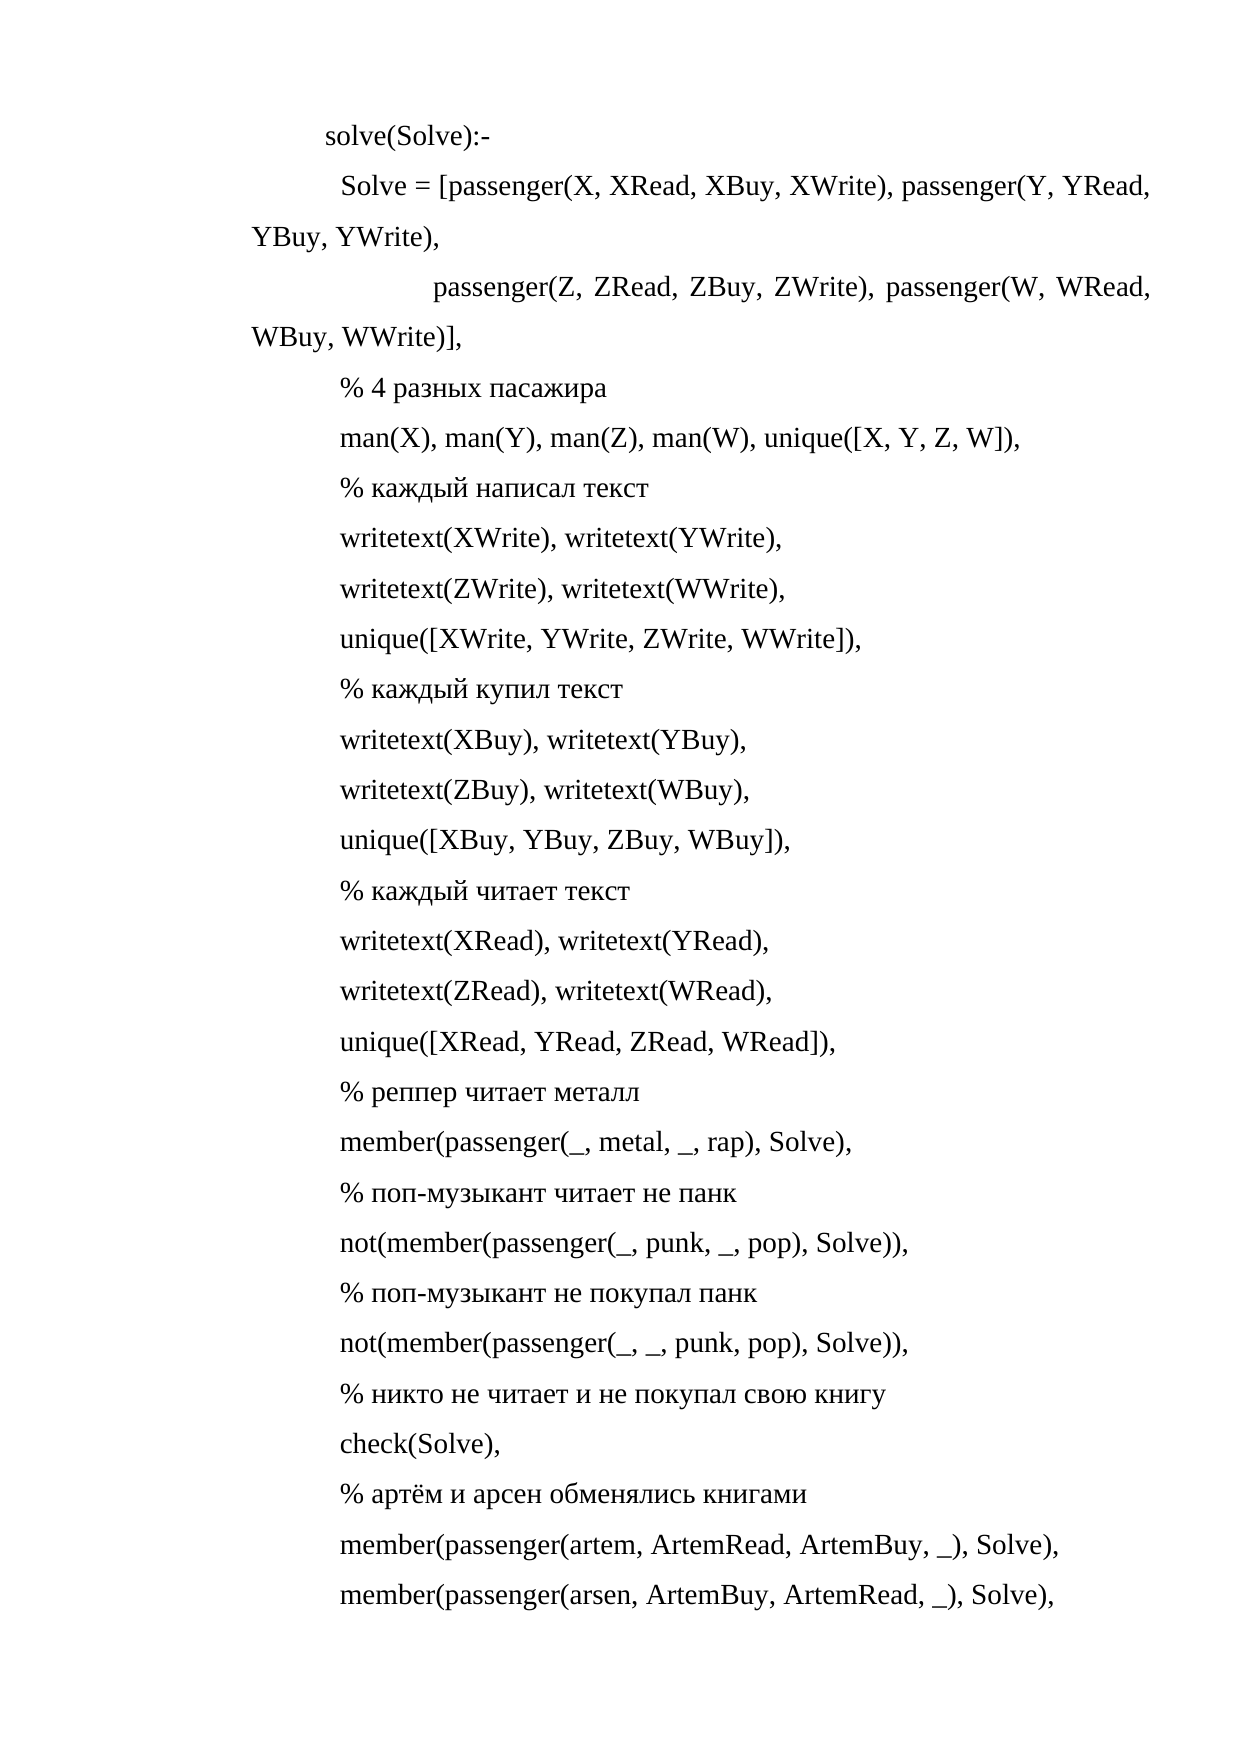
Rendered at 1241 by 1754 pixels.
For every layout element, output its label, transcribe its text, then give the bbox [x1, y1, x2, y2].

text writetext(XRead), writetext(YRead), [251, 923, 1152, 957]
text member(passenger(arsen, ArtemBuy, ArtemRead, _), Solve), [251, 1577, 1152, 1611]
text Solve = [passenger(X, XRead, XBuy, XWrite), passenger(Y, YRead, YBuy, YWrite), [251, 168, 1152, 252]
text % 4 разных пасажира [251, 370, 1152, 403]
text writetext(XBuy), writetext(YBuy), [251, 722, 1152, 755]
text not(member(passenger(_, punk, _, pop), Solve)), [251, 1225, 1152, 1258]
text member(passenger(artem, ArtemRead, ArtemBuy, _), Solve), [251, 1527, 1152, 1560]
text unique([XRead, YRead, ZRead, WRead]), [251, 1024, 1152, 1057]
text check(Solve), [251, 1426, 1152, 1460]
text % поп-музыкант читает не панк [251, 1175, 1152, 1208]
text writetext(XWrite), writetext(YWrite), [251, 521, 1152, 554]
text unique([XBuy, YBuy, ZBuy, WBuy]), [251, 822, 1152, 856]
text writetext(ZRead), writetext(WRead), [251, 973, 1152, 1007]
text man(X), man(Y), man(Z), man(W), unique([X, Y, Z, W]), [251, 420, 1152, 453]
text % каждый купил текст [251, 672, 1152, 705]
text % каждый написал текст [251, 470, 1152, 504]
text % каждый читает текст [251, 873, 1152, 906]
text writetext(ZWrite), writetext(WWrite), [251, 571, 1152, 604]
text % артём и арсен обменялись книгами [251, 1477, 1152, 1510]
text % реппер читает металл [251, 1074, 1152, 1108]
text % поп-музыкант не покупал панк [251, 1275, 1152, 1309]
text unique([XWrite, YWrite, ZWrite, WWrite]), [251, 621, 1152, 655]
text solve(Solve):- [251, 118, 1152, 152]
text % никто не читает и не покупал свою книгу [251, 1376, 1152, 1409]
text passenger(Z, ZRead, ZBuy, ZWrite), passenger(W, WRead, WBuy, WWrite)], [251, 269, 1152, 353]
text member(passenger(_, metal, _, rap), Solve), [251, 1124, 1152, 1158]
text not(member(passenger(_, _, punk, pop), Solve)), [251, 1326, 1152, 1359]
text writetext(ZBuy), writetext(WBuy), [251, 772, 1152, 806]
